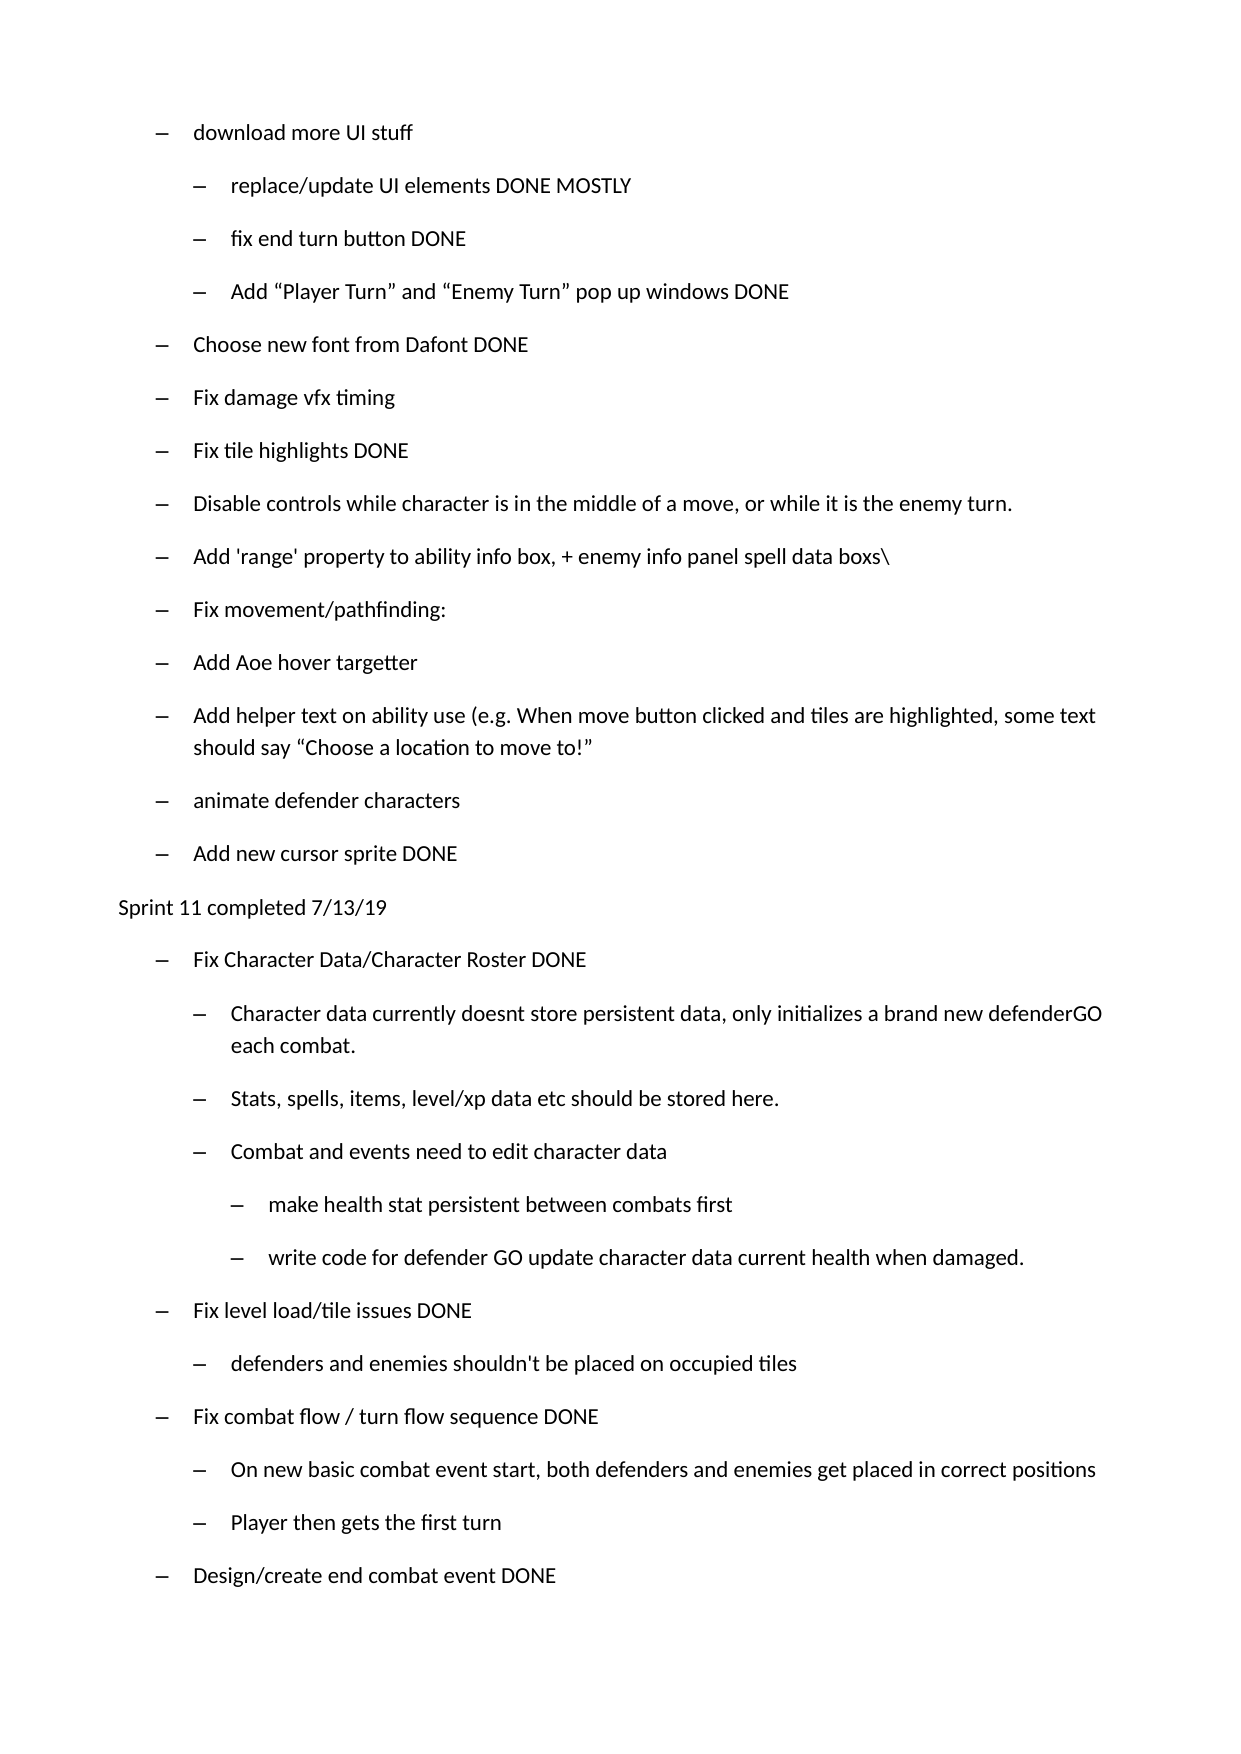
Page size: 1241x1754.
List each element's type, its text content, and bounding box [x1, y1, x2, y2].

list Fix movement/pathfinding: [156, 595, 1122, 623]
list Combat and events need to edit character data [193, 1137, 1122, 1165]
list download more UI stuff [156, 118, 1122, 146]
list Fix Character Data/Character Roster DONE [156, 946, 1122, 974]
list Add “Player Turn” and “Enemy Turn” pop up windows DONE [193, 277, 1122, 305]
list fix end turn button DONE [193, 224, 1122, 252]
list Add Aoe hover targetter [156, 648, 1122, 676]
list make health stat persistent between combats first [231, 1190, 1122, 1218]
list Fix damage vfx timing [156, 383, 1122, 411]
list write code for defender GO update character data current health when damaged. [231, 1243, 1122, 1271]
list Fix tile highlights DONE [156, 436, 1122, 464]
text Sprint 11 completed 7/13/19 [118, 893, 1122, 921]
list Character data currently doesnt store persistent data, only initializes a brand new defenderGO each combat. [193, 999, 1122, 1059]
list Fix level load/tile issues DONE [156, 1296, 1122, 1324]
list Design/create end combat event DONE [156, 1561, 1122, 1589]
list Disable controls while character is in the middle of a move, or while it is the enemy turn. [156, 489, 1122, 517]
list Add helper text on ability use (e.g. When move button clicked and tiles are highlighted, some text should say “Choose a location to move to!” [156, 701, 1122, 762]
list Fix combat flow / turn flow sequence DONE [156, 1402, 1122, 1430]
list On new basic combat event start, both defenders and enemies get placed in correct positions [193, 1455, 1122, 1483]
list Add new cursor sprite DONE [156, 839, 1122, 868]
list Add 'range' property to ability info box, + enemy info panel spell data boxs\ [156, 542, 1122, 570]
list replace/update UI elements DONE MOSTLY [193, 171, 1122, 199]
list Player then gets the first turn [193, 1508, 1122, 1536]
list defenders and enemies shouldn't be placed on occupied tiles [193, 1349, 1122, 1377]
list animate defender characters [156, 787, 1122, 814]
list Choose new font from Dafont DONE [156, 330, 1122, 358]
list Stats, spells, items, level/xp data etc should be stored here. [193, 1084, 1122, 1112]
